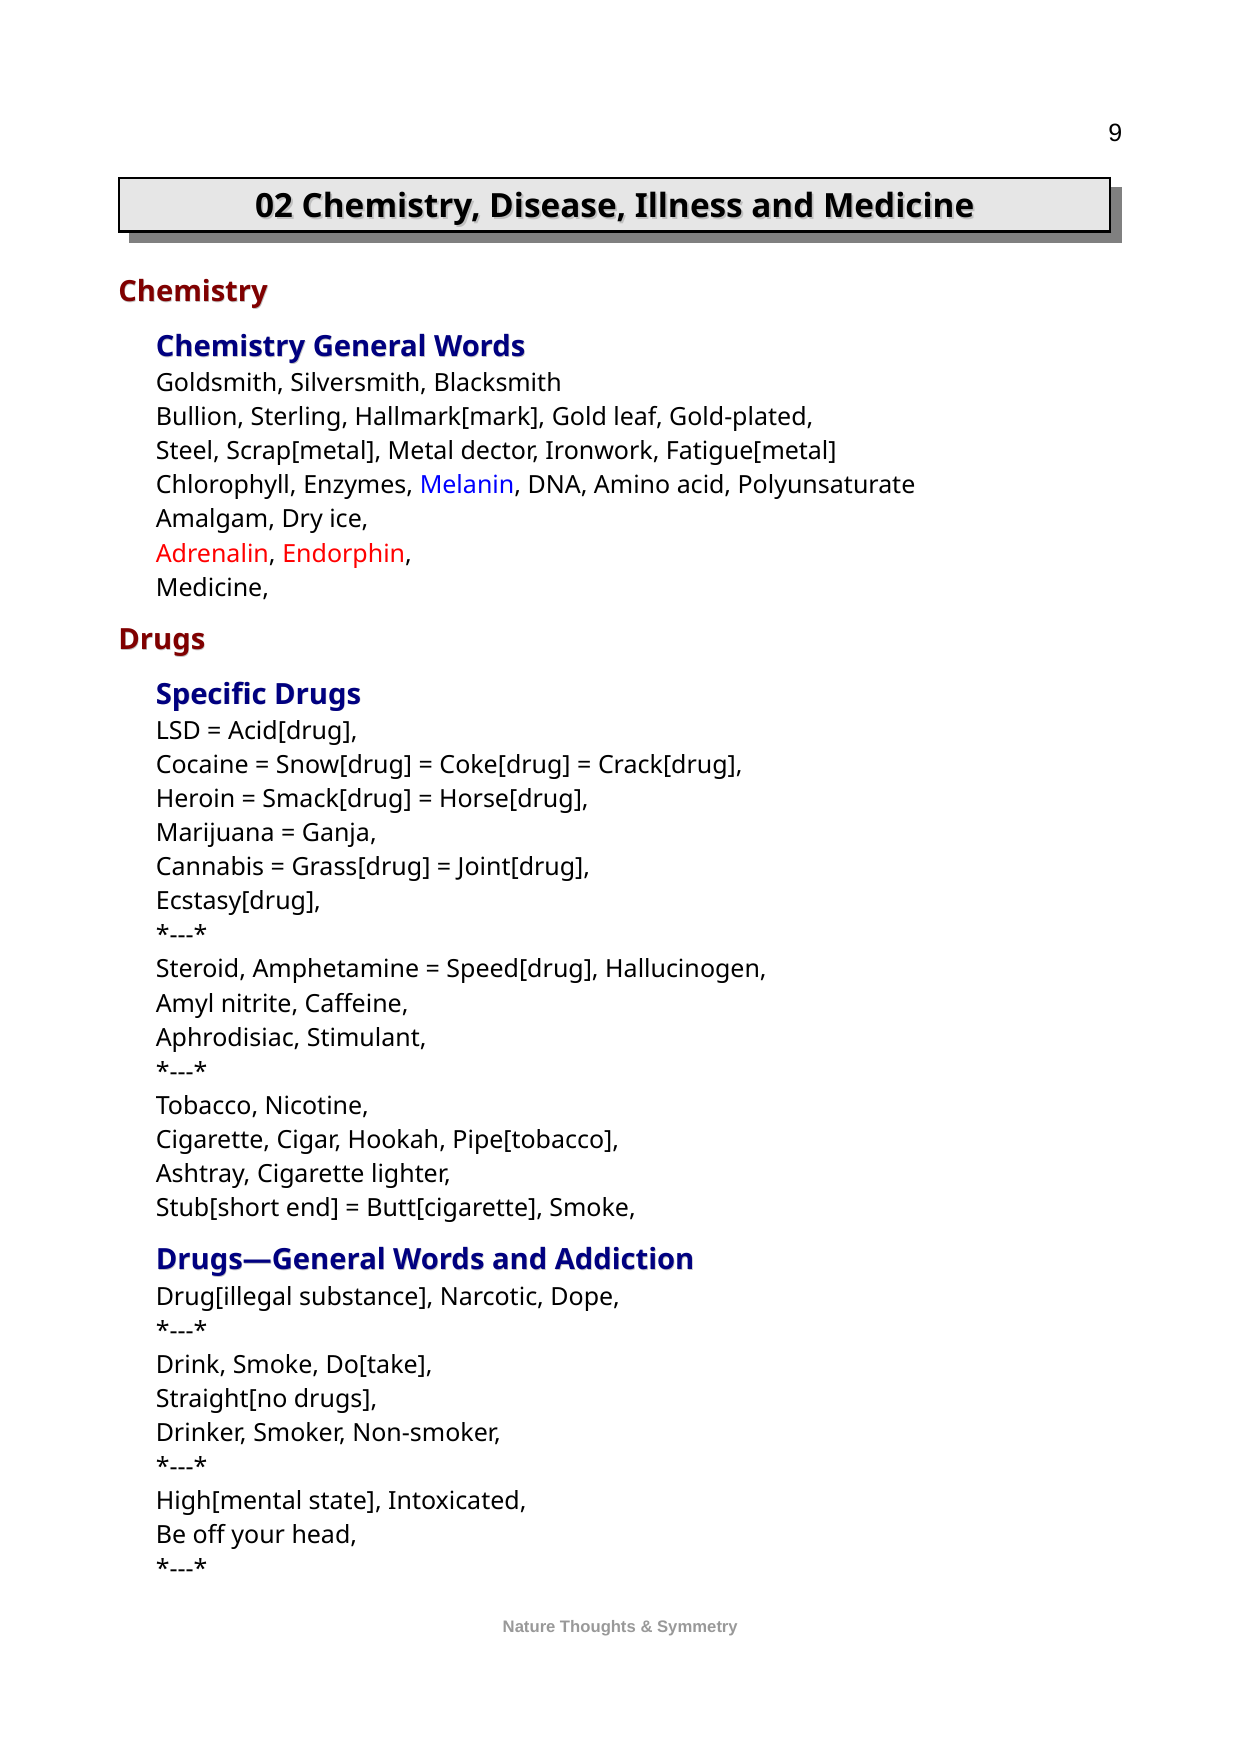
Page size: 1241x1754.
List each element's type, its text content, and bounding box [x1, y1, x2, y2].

text Cannabis = Grass[drug] = Joint[drug], [156, 849, 1122, 883]
subtitle Specific Drugs [156, 673, 1122, 713]
text Be off your head, [156, 1517, 1122, 1551]
subtitle 02 Chemistry, Disease, Illness and Medicine [120, 179, 1109, 230]
text High[mental state], Intoxicated, [156, 1483, 1122, 1517]
text *---* [156, 1312, 1122, 1346]
text *---* [156, 1551, 1122, 1585]
text Ecstasy[drug], [156, 883, 1122, 917]
text *---* [156, 1053, 1122, 1087]
text Steroid, Amphetamine = Speed[drug], Hallucinogen, [156, 951, 1122, 985]
text LSD = Acid[drug], [156, 713, 1122, 747]
text Steel, Scrap[metal], Metal dector, Ironwork, Fatigue[metal] [156, 433, 1122, 467]
text Straight[no drugs], [156, 1381, 1122, 1414]
subtitle Chemistry [118, 271, 1122, 310]
text Stub[short end] = Butt[cigarette], Smoke, [156, 1189, 1122, 1224]
text Tobacco, Nicotine, [156, 1087, 1122, 1121]
text Bullion, Sterling, Hallmark[mark], Gold leaf, Gold-plated, [156, 399, 1122, 433]
text Adrenalin, Endorphin, [156, 535, 1122, 569]
text *---* [156, 1449, 1122, 1483]
text Heroin = Smack[drug] = Horse[drug], [156, 781, 1122, 815]
text Drink, Smoke, Do[take], [156, 1346, 1122, 1381]
text Amyl nitrite, Caffeine, [156, 985, 1122, 1019]
subtitle Drugs [118, 618, 1122, 658]
text Cocaine = Snow[drug] = Coke[drug] = Crack[drug], [156, 747, 1122, 781]
text Drug[illegal substance], Narcotic, Dope, [156, 1278, 1122, 1312]
subtitle Drugs—General Words and Addiction [156, 1239, 1122, 1278]
text Marijuana = Ganja, [156, 815, 1122, 849]
text Aphrodisiac, Stimulant, [156, 1019, 1122, 1053]
text Medicine, [156, 569, 1122, 603]
text Chlorophyll, Enzymes, Melanin, DNA, Amino acid, Polyunsaturate [156, 467, 1122, 501]
subtitle Chemistry General Words [156, 325, 1122, 365]
text Ashtray, Cigarette lighter, [156, 1156, 1122, 1189]
text Drinker, Smoker, Non-smoker, [156, 1414, 1122, 1449]
text Goldsmith, Silversmith, Blacksmith [156, 365, 1122, 399]
text Amalgam, Dry ice, [156, 501, 1122, 535]
text Cigarette, Cigar, Hookah, Pipe[tobacco], [156, 1121, 1122, 1156]
text *---* [156, 917, 1122, 951]
